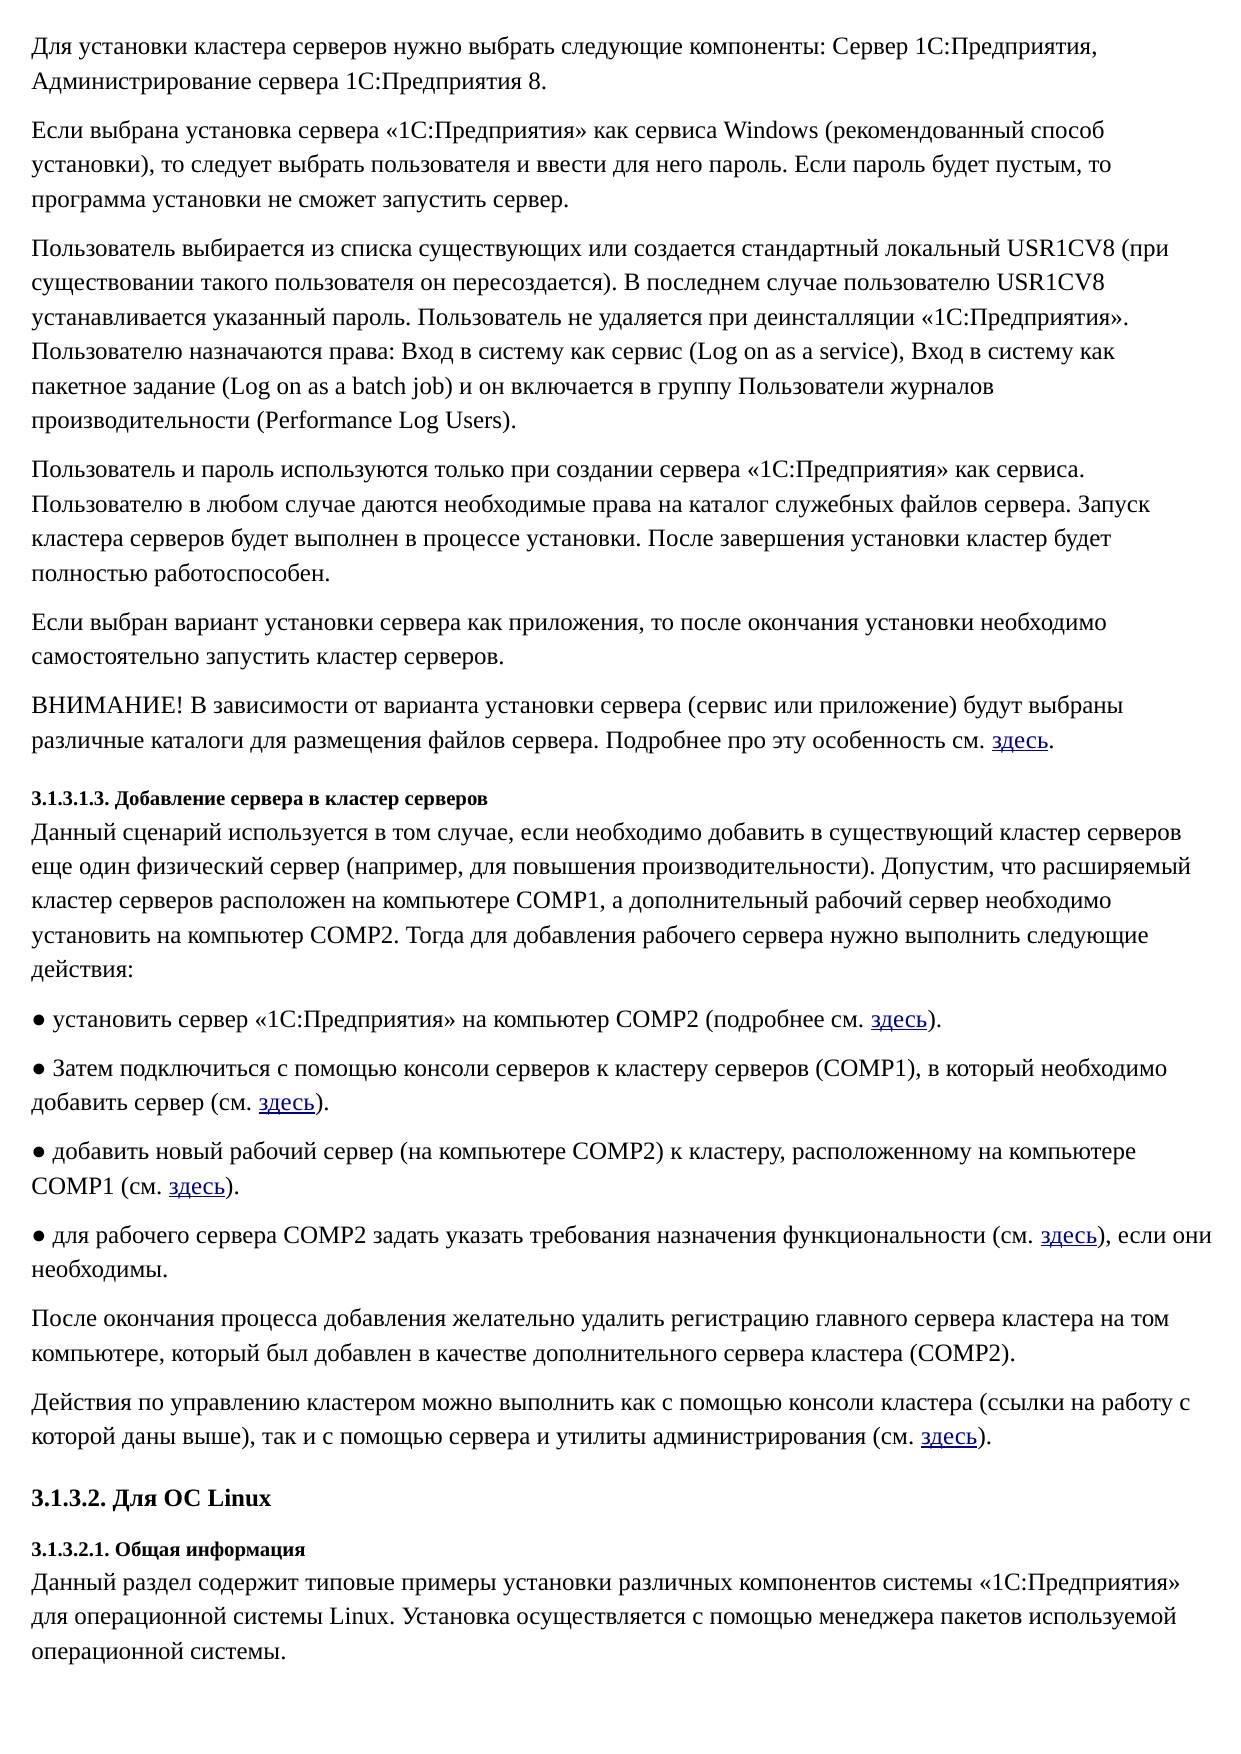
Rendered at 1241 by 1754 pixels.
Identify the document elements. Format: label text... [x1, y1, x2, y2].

subtitle 3.1.3.2.1. Общая информация [31, 1537, 1212, 1561]
text Пользователь и пароль используются только при создании сервера «1С:Предприятия» как сервиса. Пользователю в любом случае даются необходимые права на каталог служебных файлов сервера. Запуск кластера серверов будет выполнен в процессе установки. После завершения установки кластер будет полностью работоспособен. [31, 454, 1212, 586]
text Если выбрана установка сервера «1С:Предприятия» как сервиса Windows (рекомендованный способ установки), то следует выбрать пользователя и ввести для него пароль. Если пароль будет пустым, то программа установки не сможет запустить сервер. [31, 115, 1212, 212]
text ВНИМАНИЕ! В зависимости от варианта установки сервера (сервис или приложение) будут выбраны различные каталоги для размещения файлов сервера. Подробнее про эту особенность см. здесь. [31, 690, 1212, 753]
text Данный раздел содержит типовые примеры установки различных компонентов системы «1С:Предприятия» для операционной системы Linux. Установка осуществляется с помощью менеджера пакетов используемой операционной системы. [31, 1567, 1212, 1665]
text ● Затем подключиться с помощью консоли серверов к кластеру серверов (COMP1), в который необходимо добавить сервер (см. здесь). [31, 1053, 1212, 1116]
subtitle 3.1.3.2. Для ОС Linux [31, 1483, 1212, 1512]
text После окончания процесса добавления желательно удалить регистрацию главного сервера кластера на том компьютере, который был добавлен в качестве дополнительного сервера кластера (COMP2). [31, 1303, 1212, 1367]
text ● для рабочего сервера COMP2 задать указать требования назначения функциональности (см. здесь), если они необходимы. [31, 1220, 1212, 1283]
subtitle 3.1.3.1.3. Добавление сервера в кластер серверов [31, 786, 1212, 810]
text Для установки кластера серверов нужно выбрать следующие компоненты: Сервер 1С:Предприятия, Администрирование сервера 1С:Предприятия 8. [31, 31, 1212, 94]
text Действия по управлению кластером можно выполнить как с помощью консоли кластера (ссылки на работу с которой даны выше), так и с помощью сервера и утилиты администрирования (см. здесь). [31, 1387, 1212, 1450]
text Пользователь выбирается из списка существующих или создается стандартный локальный USR1CV8 (при существовании такого пользователя он пересоздается). В последнем случае пользователю USR1CV8 устанавливается указанный пароль. Пользователь не удаляется при деинсталляции «1С:Предприятия». Пользователю назначаются права: Вход в систему как сервис (Log on as a service), Вход в систему как пакетное задание (Log on as a batch job) и он включается в группу Пользователи журналов производительности (Performance Log Users). [31, 233, 1212, 434]
text Данный сценарий используется в том случае, если необходимо добавить в существующий кластер серверов еще один физический сервер (например, для повышения производительности). Допустим, что расширяемый кластер серверов расположен на компьютере COMP1, а дополнительный рабочий сервер необходимо установить на компьютер COMP2. Тогда для добавления рабочего сервера нужно выполнить следующие действия: [31, 817, 1212, 983]
text ● установить сервер «1С:Предприятия» на компьютер COMP2 (подробнее см. здесь). [31, 1004, 1212, 1032]
text ● добавить новый рабочий сервер (на компьютере COMP2) к кластеру, расположенному на компьютере COMP1 (см. здесь). [31, 1136, 1212, 1199]
text Если выбран вариант установки сервера как приложения, то после окончания установки необходимо самостоятельно запустить кластер серверов. [31, 607, 1212, 670]
